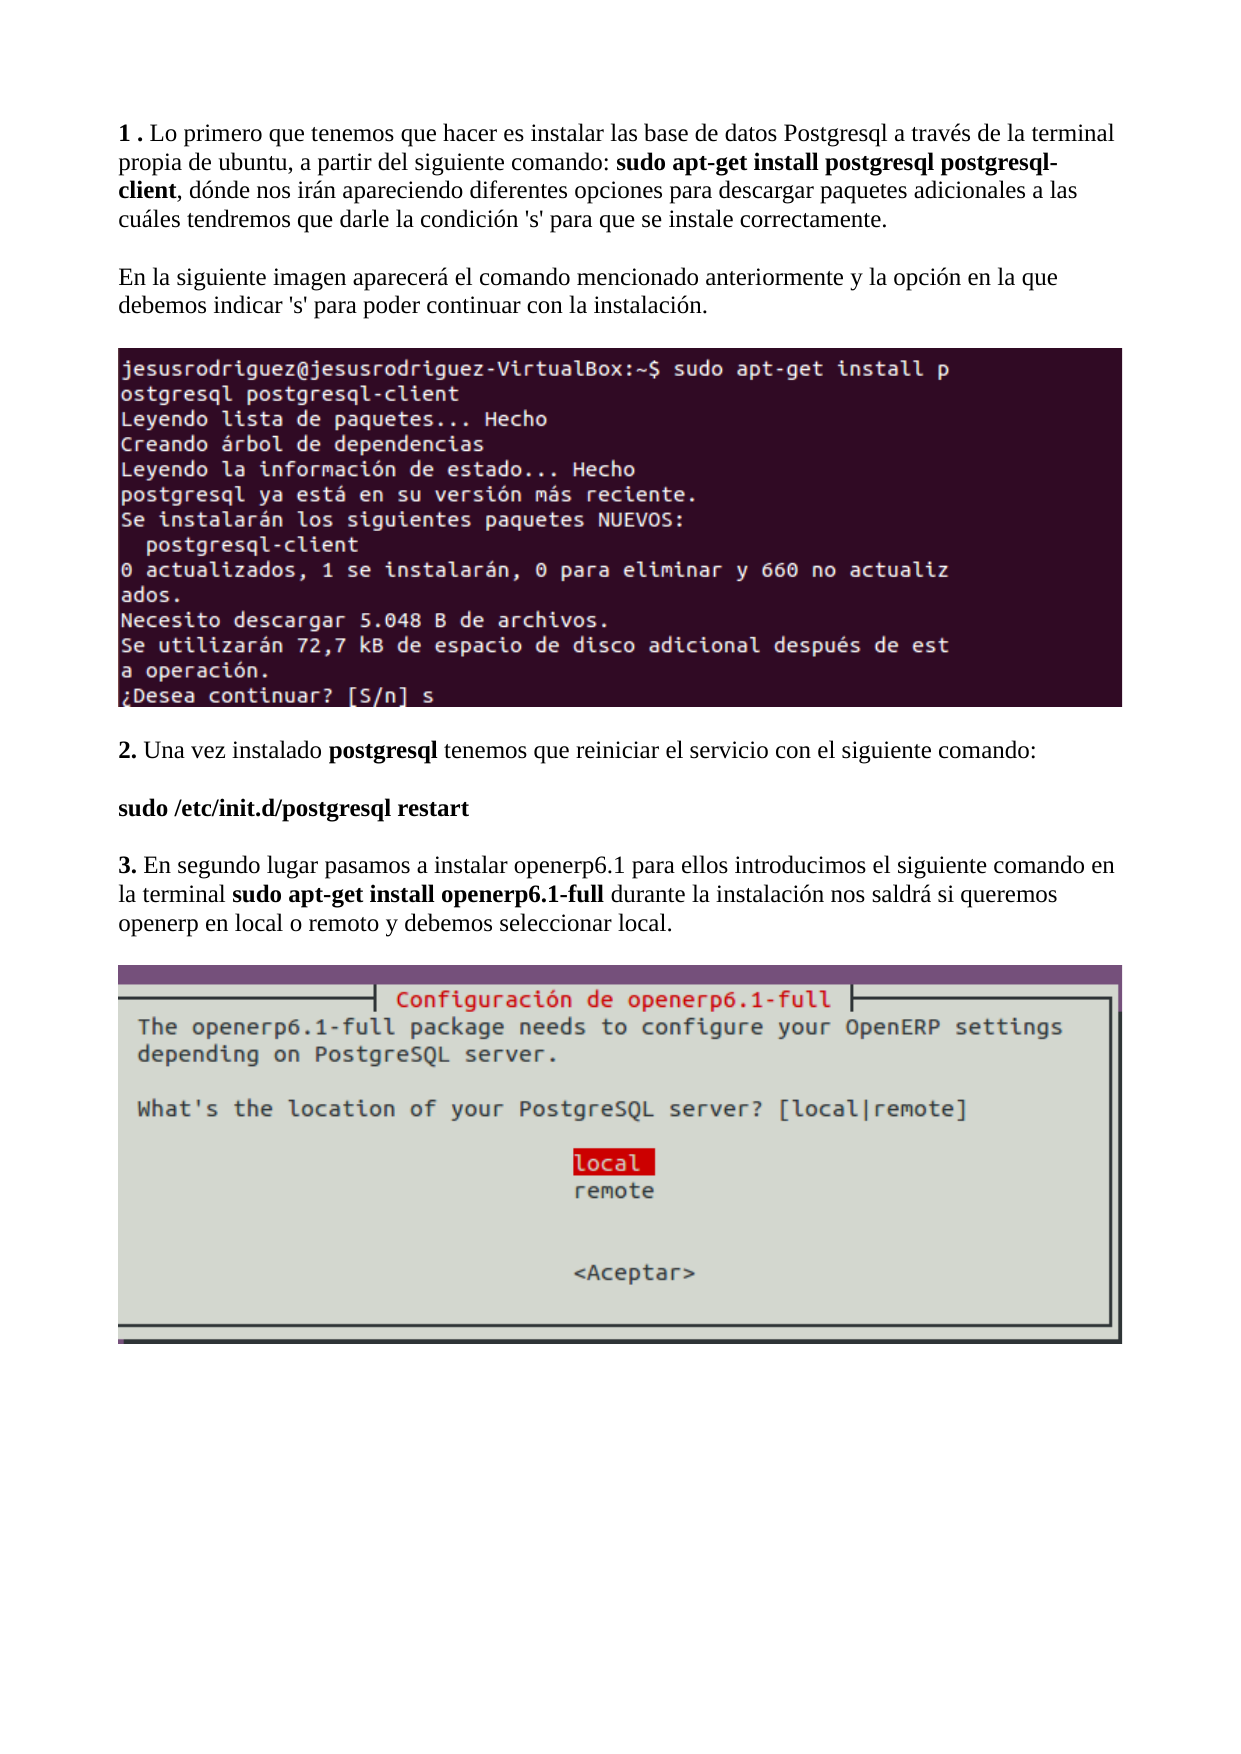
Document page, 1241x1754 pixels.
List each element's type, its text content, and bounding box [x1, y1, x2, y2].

text 3. En segundo lugar pasamos a instalar openerp6.1 para ellos introducimos el siguiente comando en la terminal sudo apt-get install openerp6.1-full durante la instalación nos saldrá si queremos openerp en local o remoto y debemos seleccionar local. [118, 850, 1122, 936]
text En la siguiente imagen aparecerá el comando mencionado anteriormente y la opción en la que debemos indicar 's' para poder continuar con la instalación. [118, 262, 1122, 319]
text sudo /etc/init.d/postgresql restart [118, 793, 1122, 821]
text 1 . Lo primero que tenemos que hacer es instalar las base de datos Postgresql a través de la terminal propia de ubuntu, a partir del siguiente comando: sudo apt-get install postgresql postgresql-client, dónde nos irán apareciendo diferentes opciones para descargar paquetes adicionales a las cuáles tendremos que darle la condición 's' para que se instale correctamente. [118, 118, 1122, 233]
text 2. Una vez instalado postgresql tenemos que reiniciar el servicio con el siguiente comando: [118, 735, 1122, 764]
picture [118, 965, 1123, 1344]
picture [118, 348, 1123, 707]
